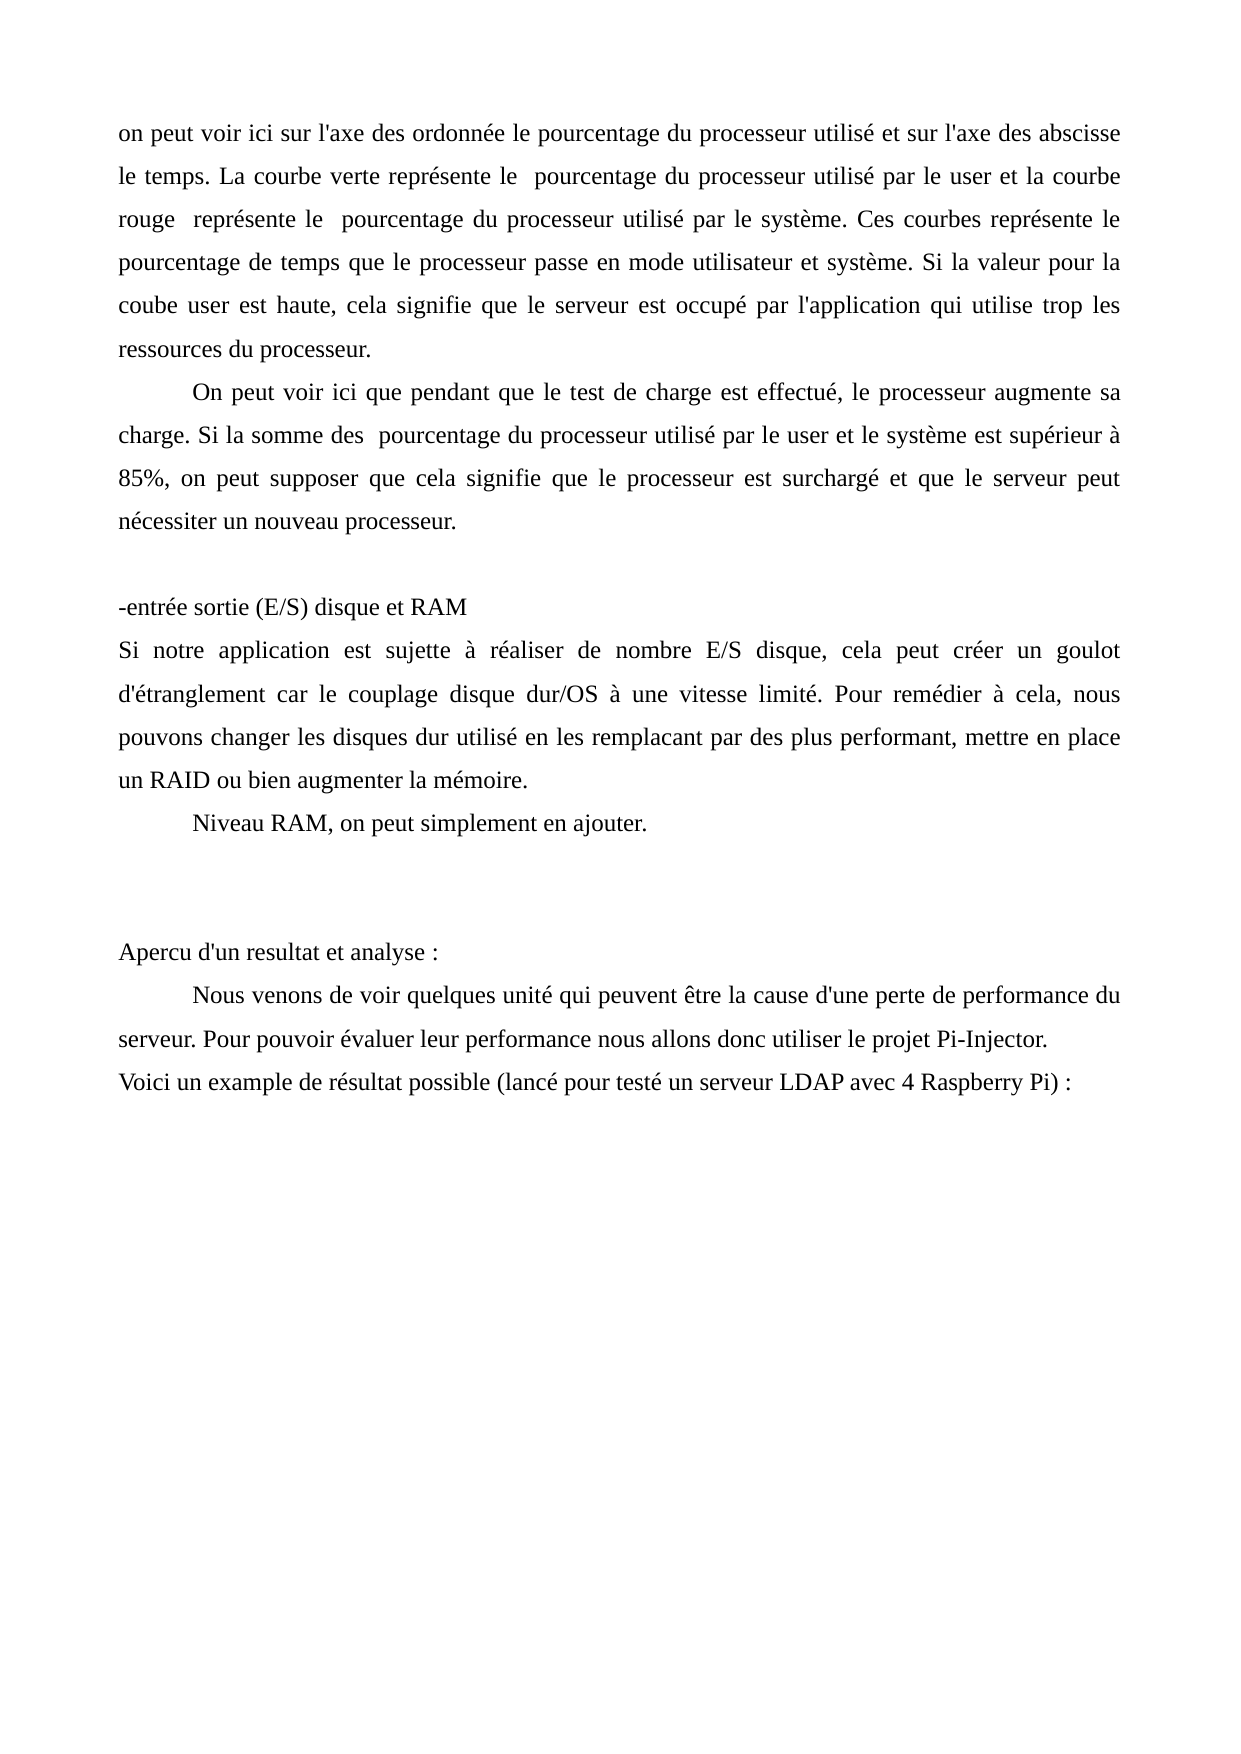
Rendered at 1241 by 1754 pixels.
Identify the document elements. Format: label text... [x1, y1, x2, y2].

text Voici un example de résultat possible (lancé pour testé un serveur LDAP avec 4 Raspberry Pi) : [118, 1067, 1122, 1096]
text Apercu d'un resultat et analyse : [118, 937, 1122, 966]
text On peut voir ici que pendant que le test de charge est effectué, le processeur augmente sa charge. Si la somme des pourcentage du processeur utilisé par le user et le système est supérieur à 85%, on peut supposer que cela signifie que le processeur est surchargé et que le serveur peut nécessiter un nouveau processeur. [118, 377, 1122, 535]
text on peut voir ici sur l'axe des ordonnée le pourcentage du processeur utilisé et sur l'axe des abscisse le temps. La courbe verte représente le pourcentage du processeur utilisé par le user et la courbe rouge représente le pourcentage du processeur utilisé par le système. Ces courbes représente le pourcentage de temps que le processeur passe en mode utilisateur et système. Si la valeur pour la coube user est haute, cela signifie que le serveur est occupé par l'application qui utilise trop les ressources du processeur. [118, 118, 1122, 362]
text -entrée sortie (E/S) disque et RAM [118, 592, 1122, 621]
text Si notre application est sujette à réaliser de nombre E/S disque, cela peut créer un goulot d'étranglement car le couplage disque dur/OS à une vitesse limité. Pour remédier à cela, nous pouvons changer les disques dur utilisé en les remplacant par des plus performant, mettre en place un RAID ou bien augmenter la mémoire. [118, 636, 1122, 794]
text Nous venons de voir quelques unité qui peuvent être la cause d'une perte de performance du serveur. Pour pouvoir évaluer leur performance nous allons donc utiliser le projet Pi-Injector. [118, 981, 1122, 1052]
text Niveau RAM, on peut simplement en ajouter. [118, 808, 1122, 837]
